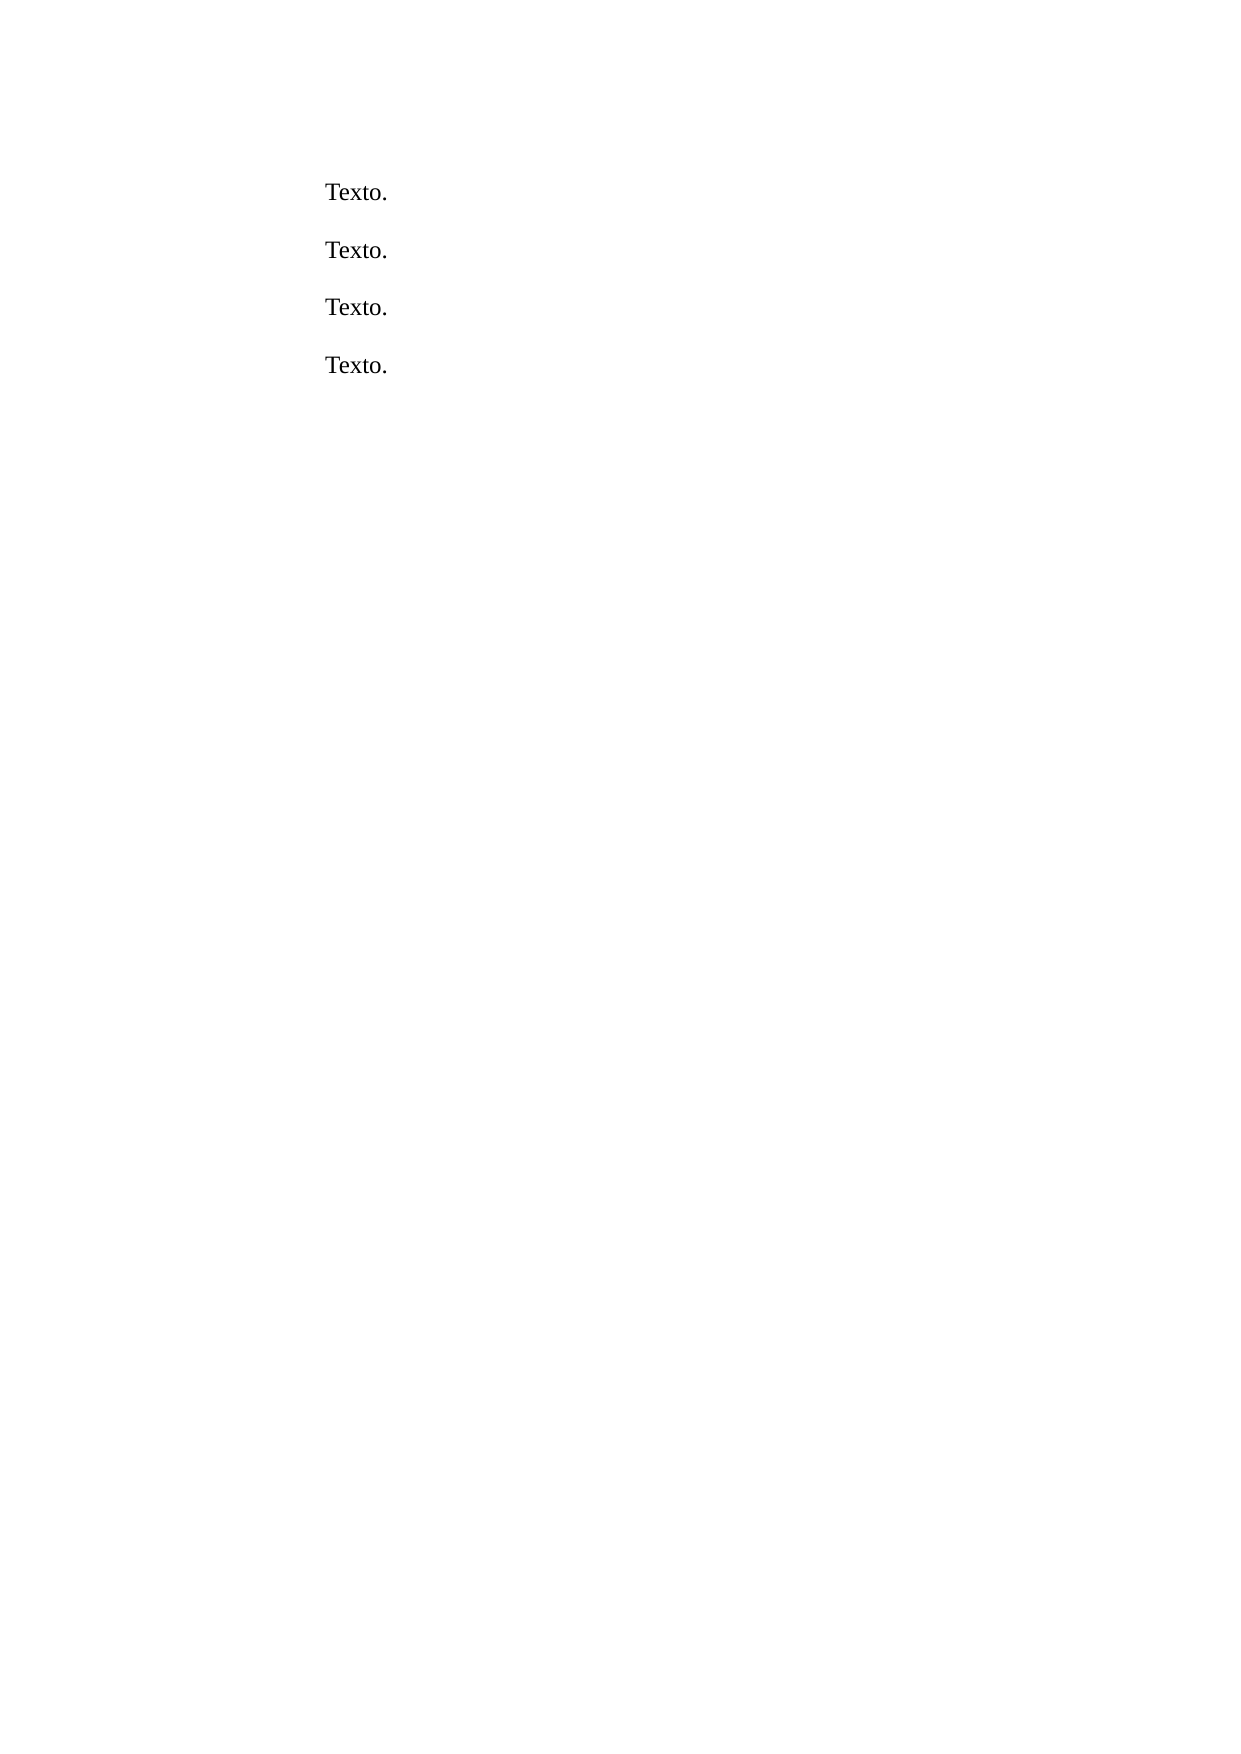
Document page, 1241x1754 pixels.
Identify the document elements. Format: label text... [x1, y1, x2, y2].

text Texto. [177, 292, 1092, 321]
text Texto. [177, 350, 1092, 378]
text Texto. [177, 177, 1092, 206]
text Texto. [177, 235, 1092, 263]
